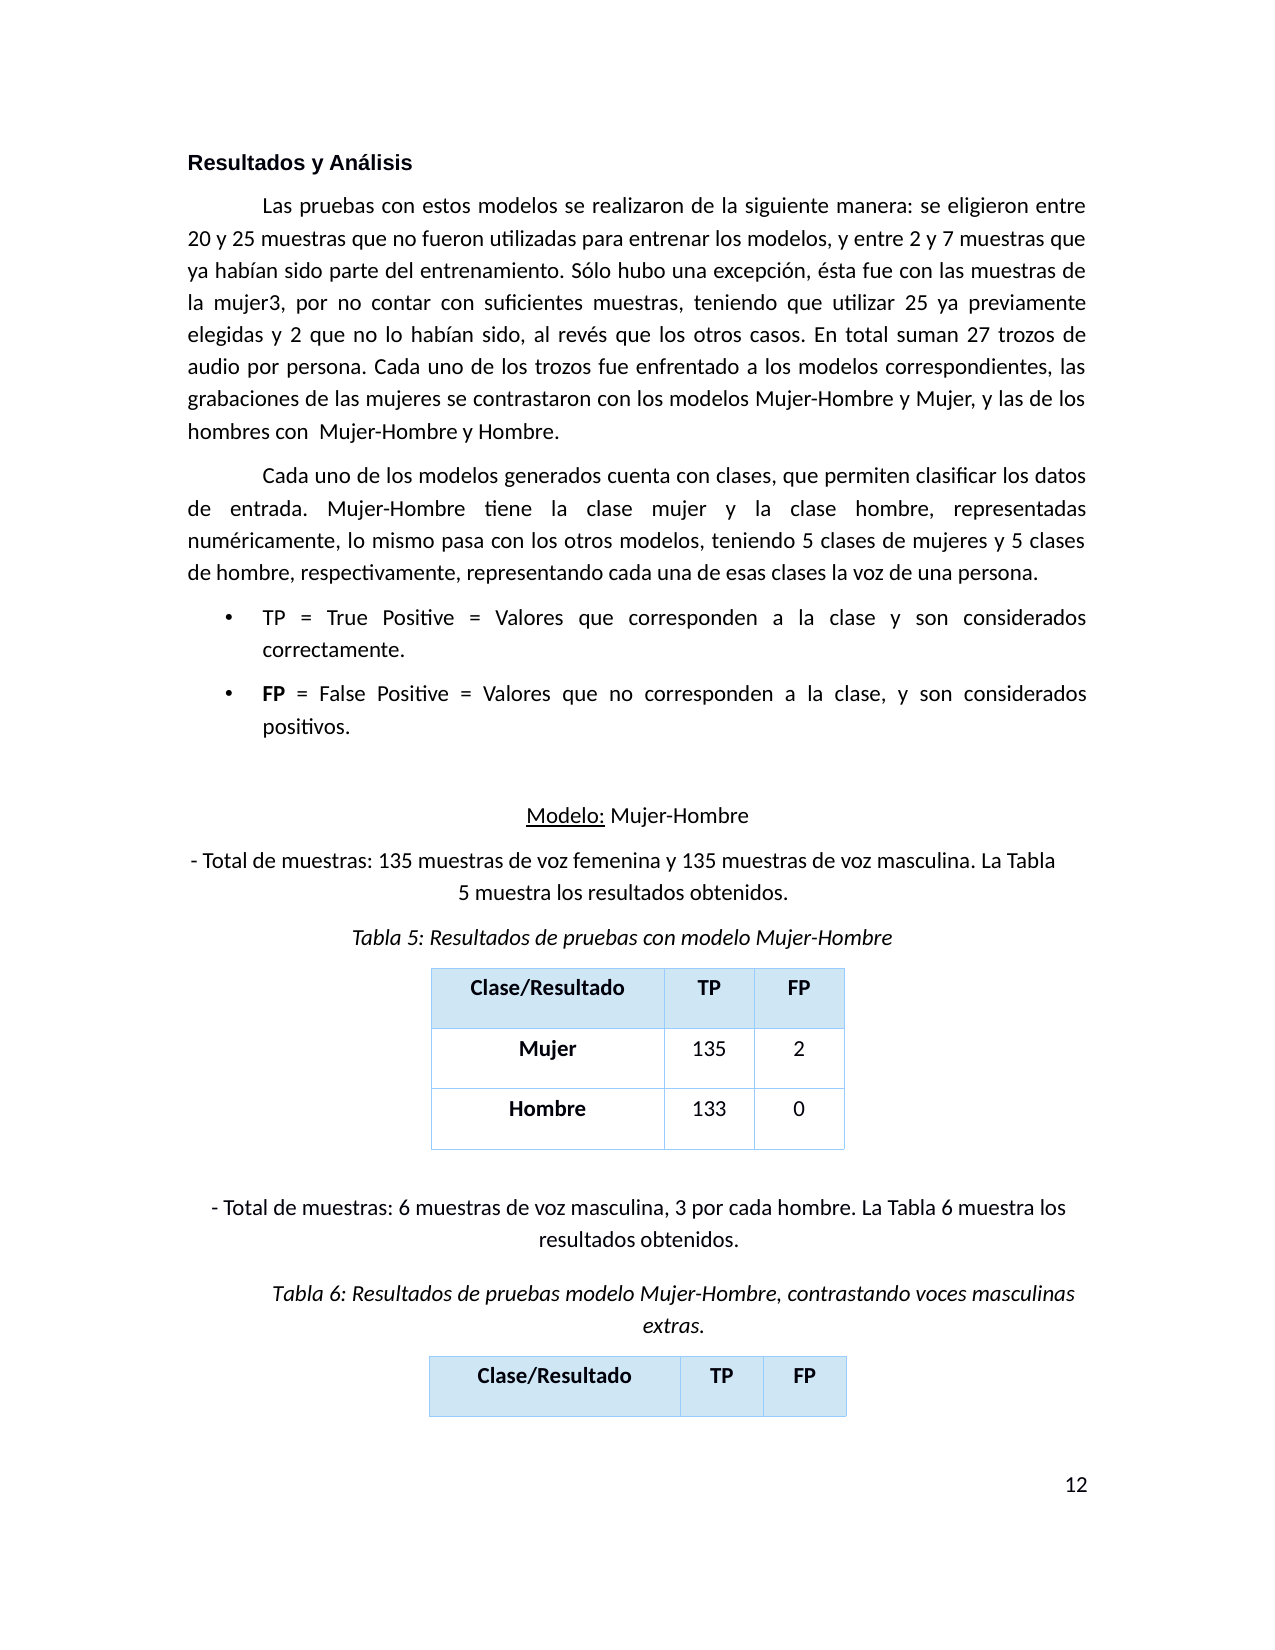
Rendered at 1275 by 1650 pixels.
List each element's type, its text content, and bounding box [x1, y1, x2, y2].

subtitle Resultados y Análisis [187, 150, 1087, 175]
table_header Clase/Resultado [432, 969, 664, 1028]
table_cell 2 [755, 1029, 844, 1088]
table_cell 0 [755, 1089, 844, 1149]
table_cell Hombre [432, 1089, 664, 1149]
list TP = True Positive = Valores que corresponden a la clase y son considerados correctamente. [225, 603, 1087, 663]
text Las pruebas con estos modelos se realizaron de la siguiente manera: se eligieron entre 20 y 25 muestras que no fueron utilizadas para entrenar los modelos, y entre 2 y 7 muestras que ya habían sido parte del entrenamiento. Sólo hubo una excepción, ésta fue con las muestras de la mujer3, por no contar con suficientes muestras, teniendo que utilizar 25 ya previamente elegidas y 2 que no lo habían sido, al revés que los otros casos. En total suman 27 trozos de audio por persona. Cada uno de los trozos fue enfrentado a los modelos correspondientes, las grabaciones de las mujeres se contrastaron con los modelos Mujer-Hombre y Mujer, y las de los hombres con Mujer-Hombre y Hombre. [187, 191, 1087, 445]
table_cell 133 [665, 1089, 754, 1149]
list - Total de muestras: 135 muestras de voz femenina y 135 muestras de voz masculina. La Tabla 5 muestra los resultados obtenidos. [187, 846, 1059, 906]
table_header FP [755, 969, 844, 1028]
text Cada uno de los modelos generados cuenta con clases, que permiten clasificar los datos de entrada. Mujer-Hombre tiene la clase mujer y la clase hombre, representadas numéricamente, lo mismo pasa con los otros modelos, teniendo 5 clases de mujeres y 5 clases de hombre, respectivamente, representando cada una de esas clases la voz de una persona. [187, 461, 1087, 586]
list - Total de muestras: 6 muestras de voz masculina, 3 por cada hombre. La Tabla 6 muestra los resultados obtenidos. [191, 1193, 1087, 1254]
list FP = False Positive = Valores que no corresponden a la clase, y son considerados positivos. [225, 679, 1087, 740]
table_header TP [665, 969, 754, 1028]
table_cell Mujer [432, 1029, 664, 1088]
list Tabla 5: Resultados de pruebas con modelo Mujer-Hombre [187, 923, 1059, 951]
list Tabla 6: Resultados de pruebas modelo Mujer-Hombre, contrastando voces masculinas extras. [225, 1279, 1087, 1339]
table_cell 135 [665, 1029, 754, 1088]
text Modelo: Mujer-Hombre [187, 801, 1087, 829]
table_header Clase/Resultado [430, 1357, 680, 1416]
table_header FP [764, 1357, 846, 1416]
table_header TP [681, 1357, 763, 1416]
